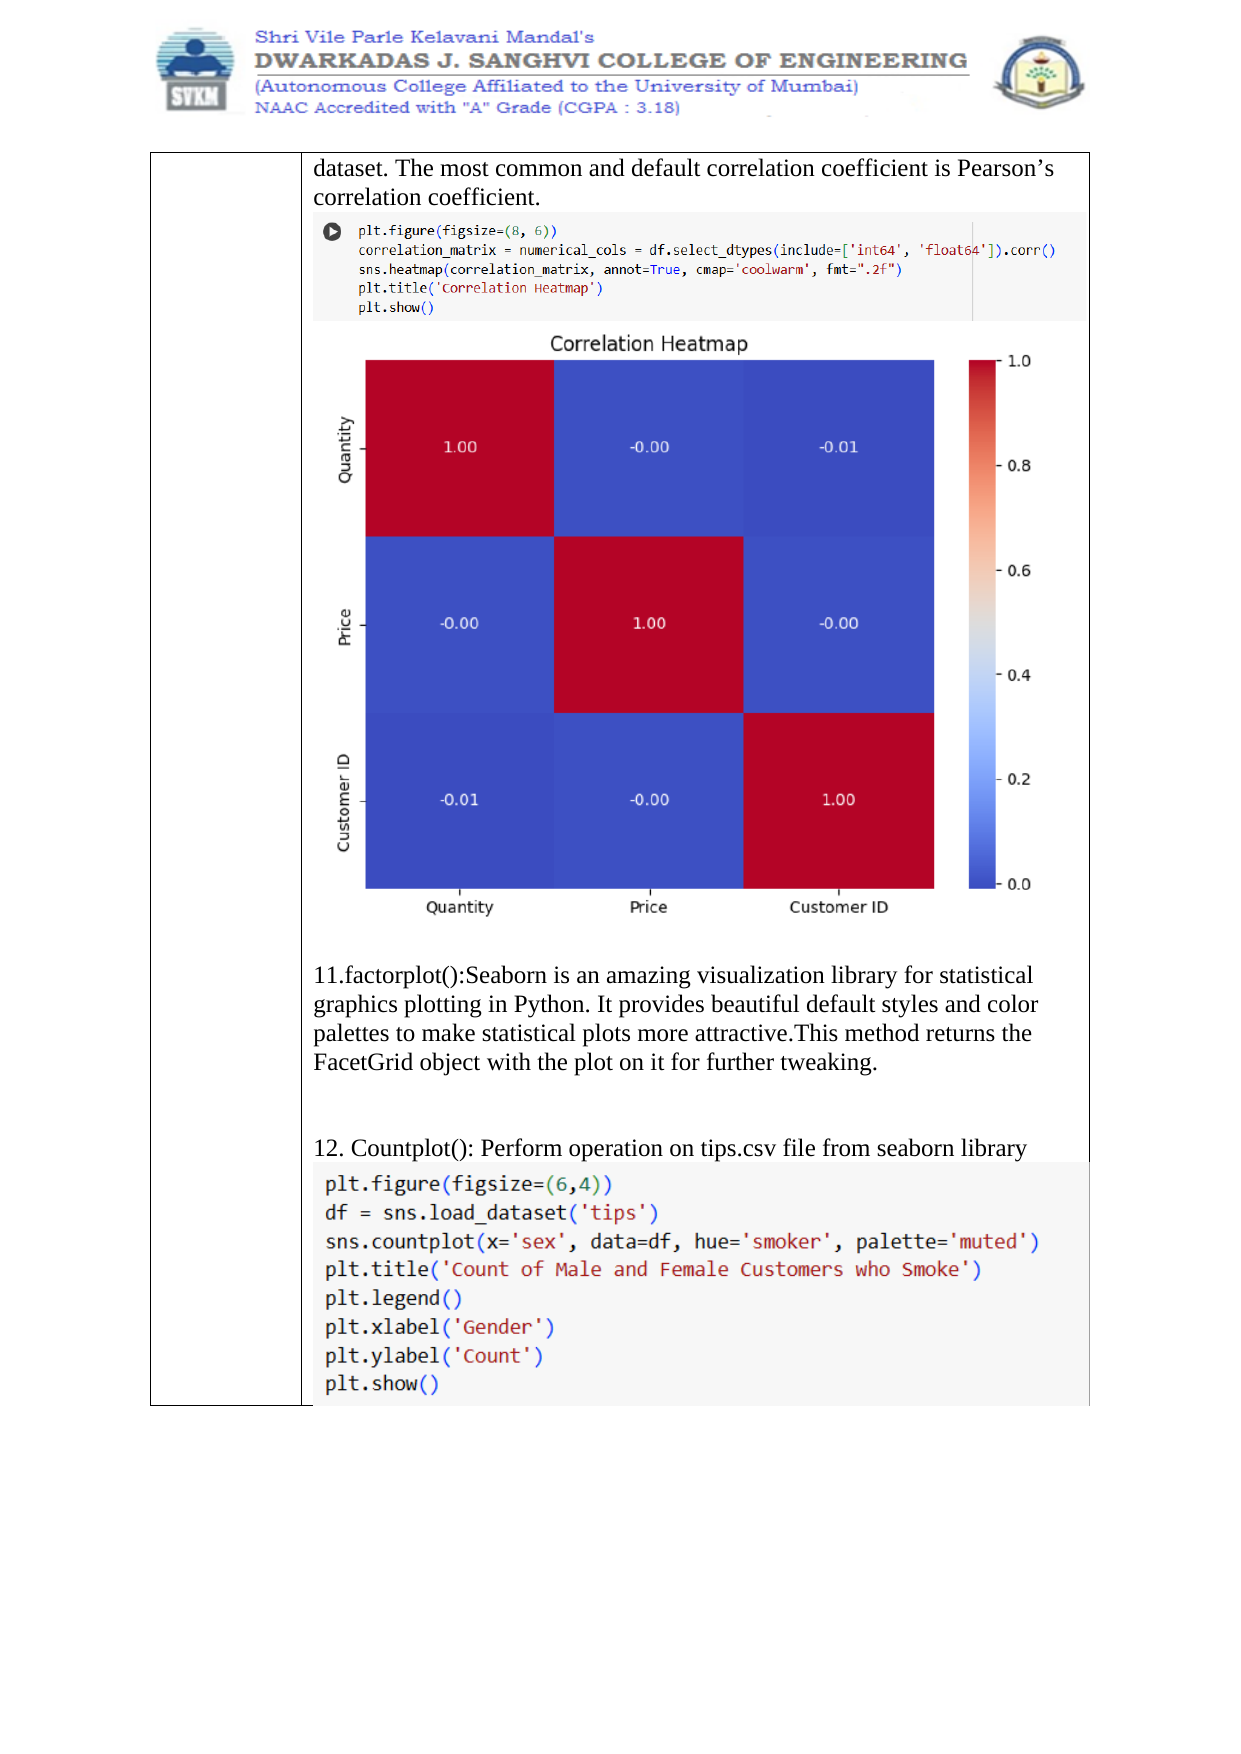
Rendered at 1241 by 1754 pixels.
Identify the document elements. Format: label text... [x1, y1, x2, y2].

picture [150, 11, 1090, 125]
table_cell 1. Load the Dataset for Visualization (Kaggle Retail Dataset for Data visualization) 2. Understand the dataset using methods like head, tail, describe, etc. 3. Find out and plot Null values in the dataset 4. Plot counts (Bar plots) for categorical variables 5. Plot Histograms or Density Plots For numerical column, histograms or density plots would help to visualize the distribution of data. This gives an idea of the data spread, central tendency, and skewness. 6. Boxplots- for visualizing the distribution of data in terms of quartiles. To identify outliers and compare distributions across different groups. 7. Time Series Plots: If your Data contains time series data, plot the time series and observe any trend. 8. Plot skewness values for numerical columns using skew() function. The skew() function can be used to calculate skewness in data. It represents the shape of the distribution. Skewness can be quantified to define the extent to which a distribution differs from a normal distribution. 9. Plot kurtosis values for numerical columns using kurt() function. The kurt() function can be used to calculate kurtosis in data. Kurtosis is the measure of thickness or heaviness of the distribution. It represents the height of the distribution. 10. Plot the corr() function using heatmap(): Perform on glue Dataset,l The corr() used to find the pairwise correlation of all columns in the dataframe. Missing values excluded in the calculation. Correlation uncovers the complex and unknown relationships between the variables in the dataset. The most common and default correlation coefficient is Pearson’s correlation coefficient. 11.factorplot():Seaborn is an amazing visualization library for statistical graphics plotting in Python. It provides beautiful default styles and color palettes to make statistical plots more attractive.This method returns the FacetGrid object with the plot on it for further tweaking. 12. Countplot(): Perform operation on tips.csv file from seaborn library 13 pairplot():This function helps you make a grid of plots where each row shares the same y-axis and each column shares the same x-axis. The plots on the diagonal (where the row and column are the same) show the distribution of just one variable. It is also possible to show a subset of variables or plot different variables on the rows and columns. 14. Kdeplot(): perform on Iris Dataset and geyser dataset 15. FacetGrid():This class maps a dataset onto multiple axes arrayed in a grid of rows and columns that correspond to levels of variables in the dataset. The plots it produces are often called “lattice”, “trellis”, or “small-multiple” graphics. [302, 153, 1089, 1405]
picture [313, 1162, 1090, 1406]
picture [313, 210, 1088, 932]
table_cell Implementation [151, 153, 301, 1405]
